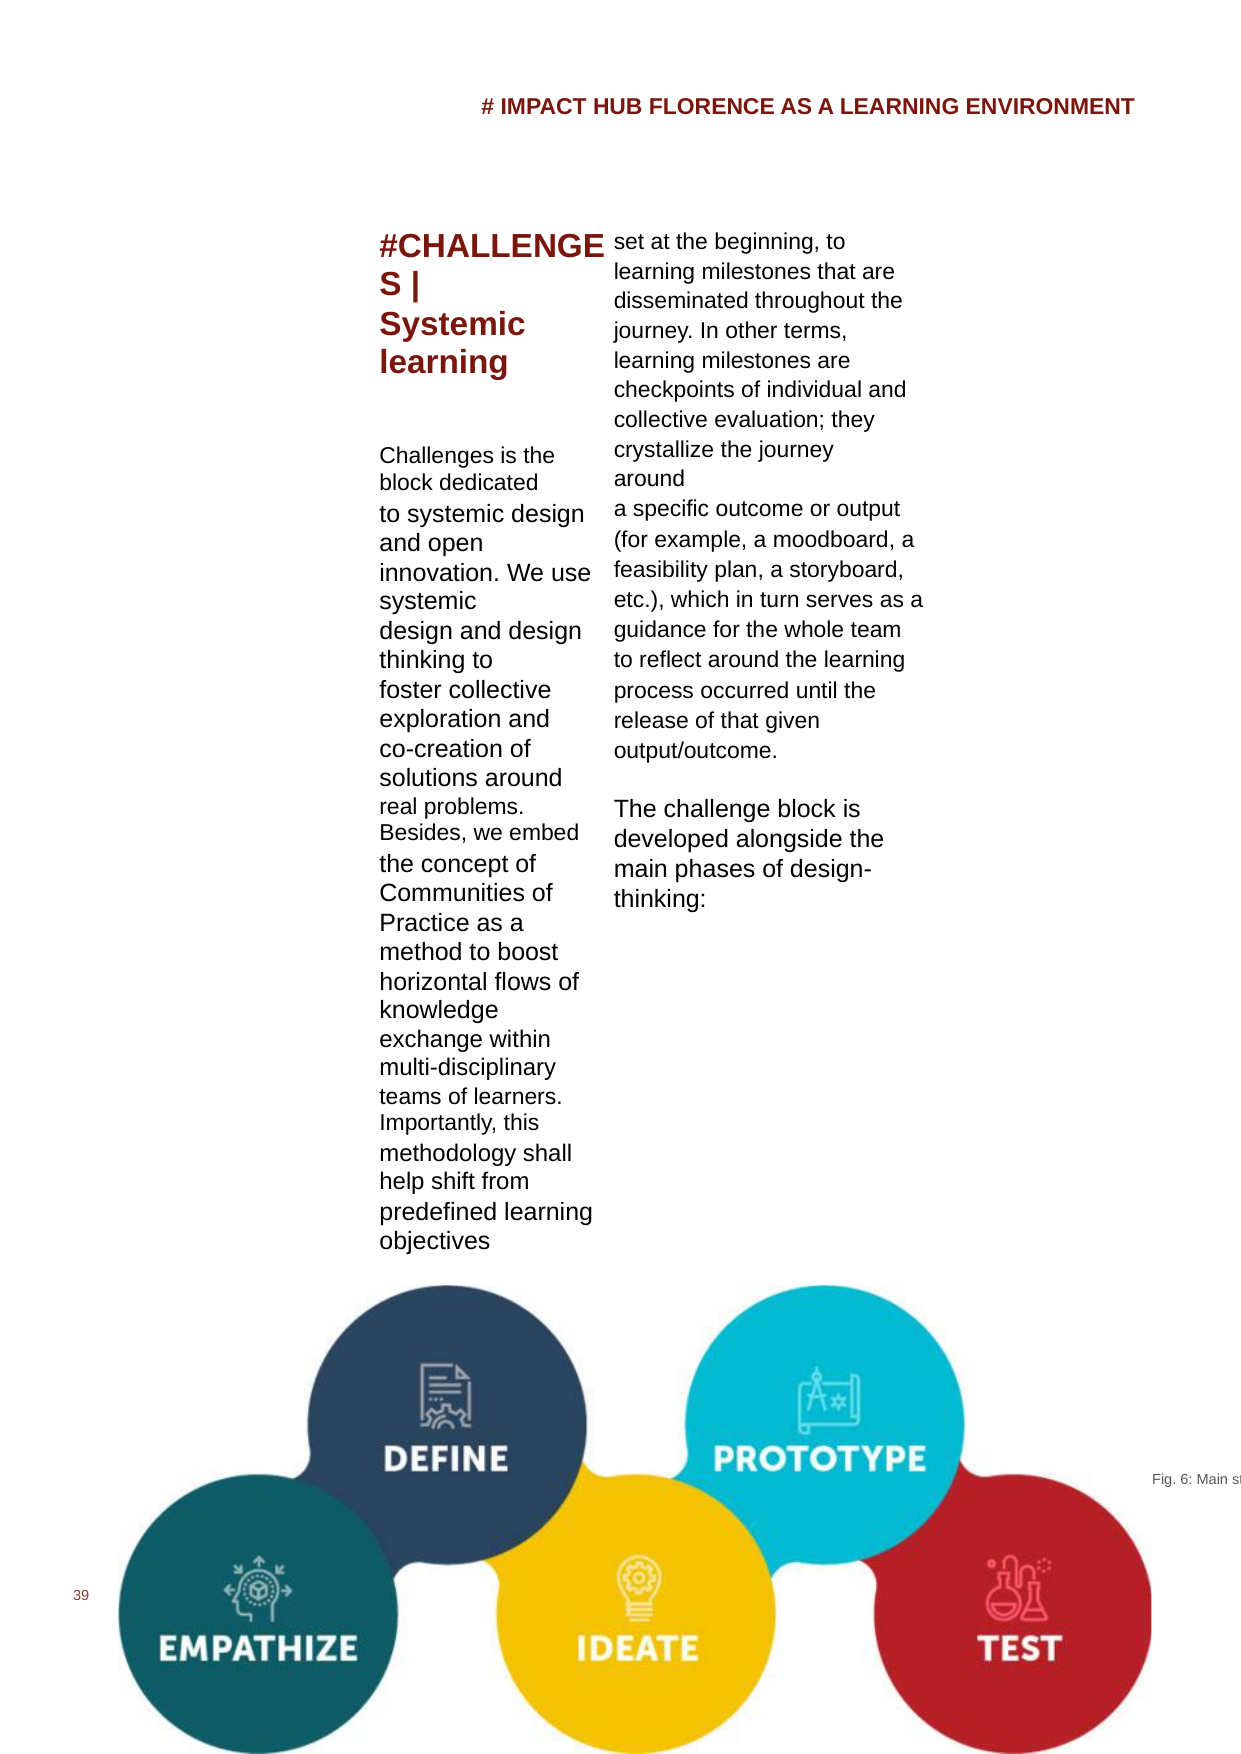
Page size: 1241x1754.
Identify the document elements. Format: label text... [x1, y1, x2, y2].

text design and design thinking to [379, 616, 613, 674]
text predefined learning objectives [379, 1197, 613, 1254]
text co-creation of solutions around [379, 734, 613, 791]
text 39 [73, 1587, 118, 1604]
text set at the beginning, to learning milestones that are disseminated throughout the journey. In other terms, learning milestones are checkpoints of individual and collective evaluation; they crystallize the journey around [613, 228, 911, 492]
text innovation. We use systemic [379, 558, 613, 615]
text horizontal flows of knowledge [379, 966, 613, 1024]
text Practice as a method to boost [379, 908, 613, 965]
text foster collective exploration and [379, 675, 613, 733]
text The challenge block is developed alongside the main phases of design-thinking: [613, 794, 913, 913]
text to systemic design and open [379, 499, 613, 556]
text #CHALLENGES | [379, 226, 613, 302]
text Systemic learning [379, 304, 613, 381]
text Challenges is the block dedicated [379, 442, 613, 495]
text # IMPACT HUB FLORENCE AS A LEARNING ENVIRONMENT [481, 93, 1154, 119]
picture [118, 1285, 1152, 1754]
text a specific outcome or output (for example, a moodboard, a feasibility plan, a storyboard, etc.), which in turn serves as a guidance for the whole team to reflect around the learning process occurred until the release of that given output/outcome. [613, 495, 923, 763]
text real problems. Besides, we embed [379, 793, 613, 845]
text the concept of Communities of [379, 849, 613, 906]
text exchange within multi-disciplinary [379, 1025, 613, 1080]
text Fig. 6: Main steps of design thinking [1152, 1471, 1240, 1488]
text teams of learners. Importantly, this [379, 1083, 613, 1136]
text methodology shall help shift from [379, 1139, 613, 1194]
